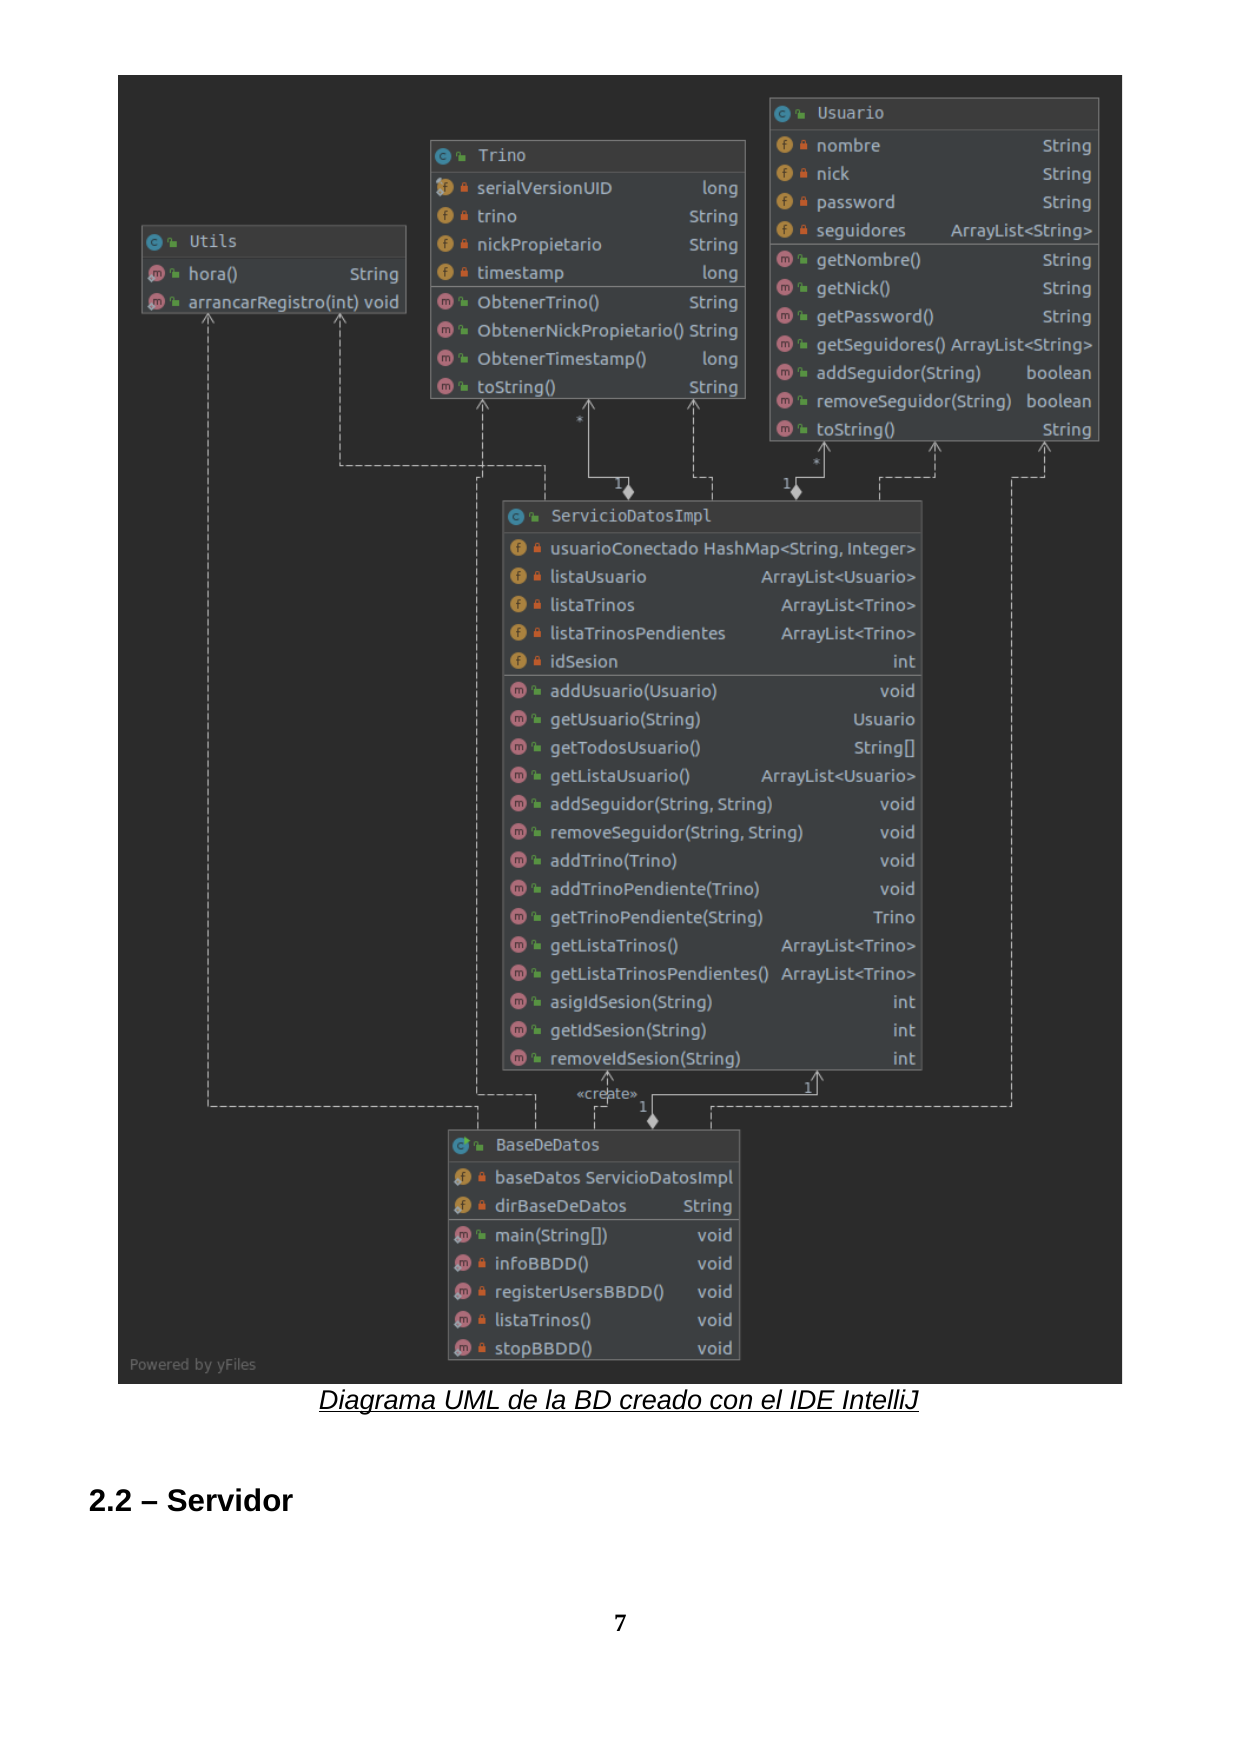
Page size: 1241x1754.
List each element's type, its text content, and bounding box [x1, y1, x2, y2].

text Diagrama UML de la BD creado con el IDE IntelliJ [88, 104, 1152, 1415]
text 2.2 – Servidor [88, 1482, 1152, 1518]
